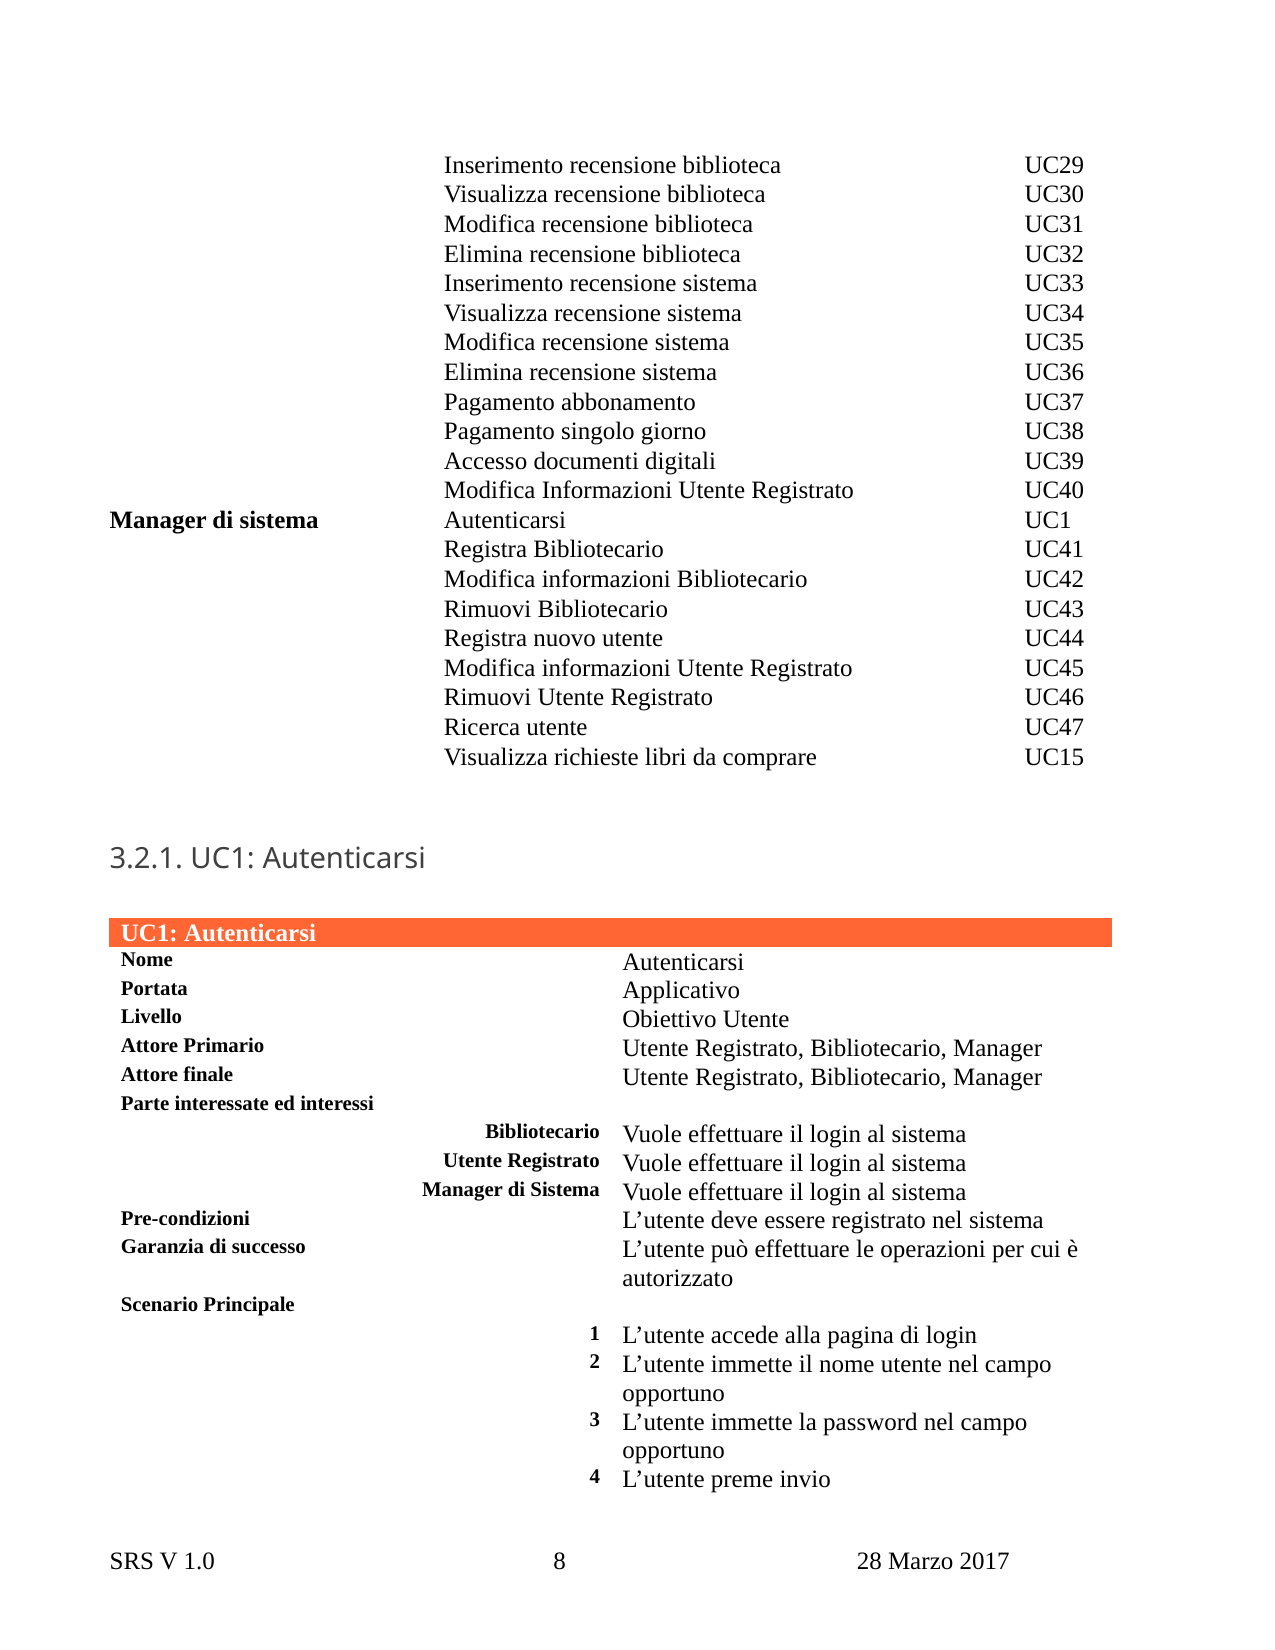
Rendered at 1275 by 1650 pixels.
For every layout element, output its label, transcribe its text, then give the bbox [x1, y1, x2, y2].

table_cell Nome [109, 947, 611, 976]
table_cell UC32 [1024, 239, 1112, 268]
table_cell Modifica Informazioni Utente Registrato [444, 475, 1024, 505]
table_cell Garanzia di successo [109, 1234, 611, 1292]
table_cell Vuole effettuare il login al sistema [611, 1177, 1112, 1206]
table_cell Utente Registrato, Bibliotecario, Manager [611, 1033, 1112, 1062]
table_cell L’utente preme invio [611, 1464, 1112, 1493]
table_cell [611, 1292, 1112, 1321]
table_cell UC46 [1024, 683, 1112, 712]
table_cell Obiettivo Utente [611, 1004, 1112, 1033]
table_cell UC35 [1024, 328, 1112, 357]
table_cell L’utente può effettuare le operazioni per cui è autorizzato [611, 1234, 1112, 1292]
table_cell Visualizza recensione biblioteca [444, 180, 1024, 209]
table_cell UC40 [1024, 475, 1112, 505]
table_cell [109, 150, 444, 505]
table_cell Attore finale [109, 1062, 611, 1091]
table_cell Inserimento recensione biblioteca [444, 150, 1024, 179]
table_cell Pagamento abbonamento [444, 387, 1024, 416]
table_cell Visualizza richieste libri da comprare [444, 742, 1024, 771]
table_cell Livello [109, 1004, 611, 1033]
table_cell Pagamento singolo giorno [444, 416, 1024, 446]
table_cell Vuole effettuare il login al sistema [611, 1119, 1112, 1148]
table_cell Rimuovi Bibliotecario [444, 594, 1024, 623]
table_cell [611, 1091, 1112, 1119]
table_cell Pre-condizioni [109, 1206, 611, 1234]
table_cell Manager di Sistema [109, 1177, 611, 1206]
table_cell Modifica recensione biblioteca [444, 209, 1024, 239]
table_cell UC34 [1024, 298, 1112, 327]
table_cell UC36 [1024, 357, 1112, 387]
table_cell 4 [109, 1464, 611, 1493]
table_cell Modifica informazioni Bibliotecario [444, 564, 1024, 594]
table_cell UC43 [1024, 594, 1112, 623]
table_cell Registra nuovo utente [444, 623, 1024, 653]
table_cell 1 [109, 1321, 611, 1349]
table_cell Rimuovi Utente Registrato [444, 683, 1024, 712]
table_cell UC45 [1024, 653, 1112, 682]
table_cell UC1 [1024, 505, 1112, 534]
table_cell Ricerca utente [444, 712, 1024, 742]
table_cell L’utente immette il nome utente nel campo opportuno [611, 1349, 1112, 1407]
table_cell 2 [109, 1349, 611, 1407]
table_cell Modifica recensione sistema [444, 328, 1024, 357]
table_cell UC31 [1024, 209, 1112, 239]
table_header UC1: Autenticarsi [109, 918, 1112, 947]
table_cell UC37 [1024, 387, 1112, 416]
table_cell Autenticarsi [611, 947, 1112, 976]
table_cell L’utente deve essere registrato nel sistema [611, 1206, 1112, 1234]
table_cell Scenario Principale [109, 1292, 611, 1321]
table_cell UC38 [1024, 416, 1112, 446]
table_cell Accesso documenti digitali [444, 446, 1024, 475]
table_cell Elimina recensione sistema [444, 357, 1024, 387]
table_cell UC15 [1024, 742, 1112, 771]
table_cell Applicativo [611, 976, 1112, 1004]
table_cell Utente Registrato, Bibliotecario, Manager [611, 1062, 1112, 1091]
table_cell UC30 [1024, 180, 1112, 209]
table_cell UC44 [1024, 623, 1112, 653]
table_cell Utente Registrato [109, 1148, 611, 1177]
table_cell Elimina recensione biblioteca [444, 239, 1024, 268]
table_cell Visualizza recensione sistema [444, 298, 1024, 327]
table_cell UC47 [1024, 712, 1112, 742]
table_cell UC33 [1024, 268, 1112, 298]
table_cell Bibliotecario [109, 1119, 611, 1148]
table_cell L’utente accede alla pagina di login [611, 1321, 1112, 1349]
table_cell UC39 [1024, 446, 1112, 475]
table_cell Autenticarsi [444, 505, 1024, 534]
subtitle 3.2.1. UC1: Autenticarsi [109, 837, 1162, 877]
table_cell Attore Primario [109, 1033, 611, 1062]
table_cell Manager di sistema [109, 505, 444, 771]
table_cell Registra Bibliotecario [444, 535, 1024, 564]
table_cell Portata [109, 976, 611, 1004]
table_cell Vuole effettuare il login al sistema [611, 1148, 1112, 1177]
table_cell UC41 [1024, 535, 1112, 564]
table_cell L’utente immette la password nel campo opportuno [611, 1407, 1112, 1464]
table_cell 3 [109, 1407, 611, 1464]
table_cell Parte interessate ed interessi [109, 1091, 611, 1119]
table_cell UC42 [1024, 564, 1112, 594]
table_cell UC29 [1024, 150, 1112, 179]
table_cell Modifica informazioni Utente Registrato [444, 653, 1024, 682]
table_cell Inserimento recensione sistema [444, 268, 1024, 298]
